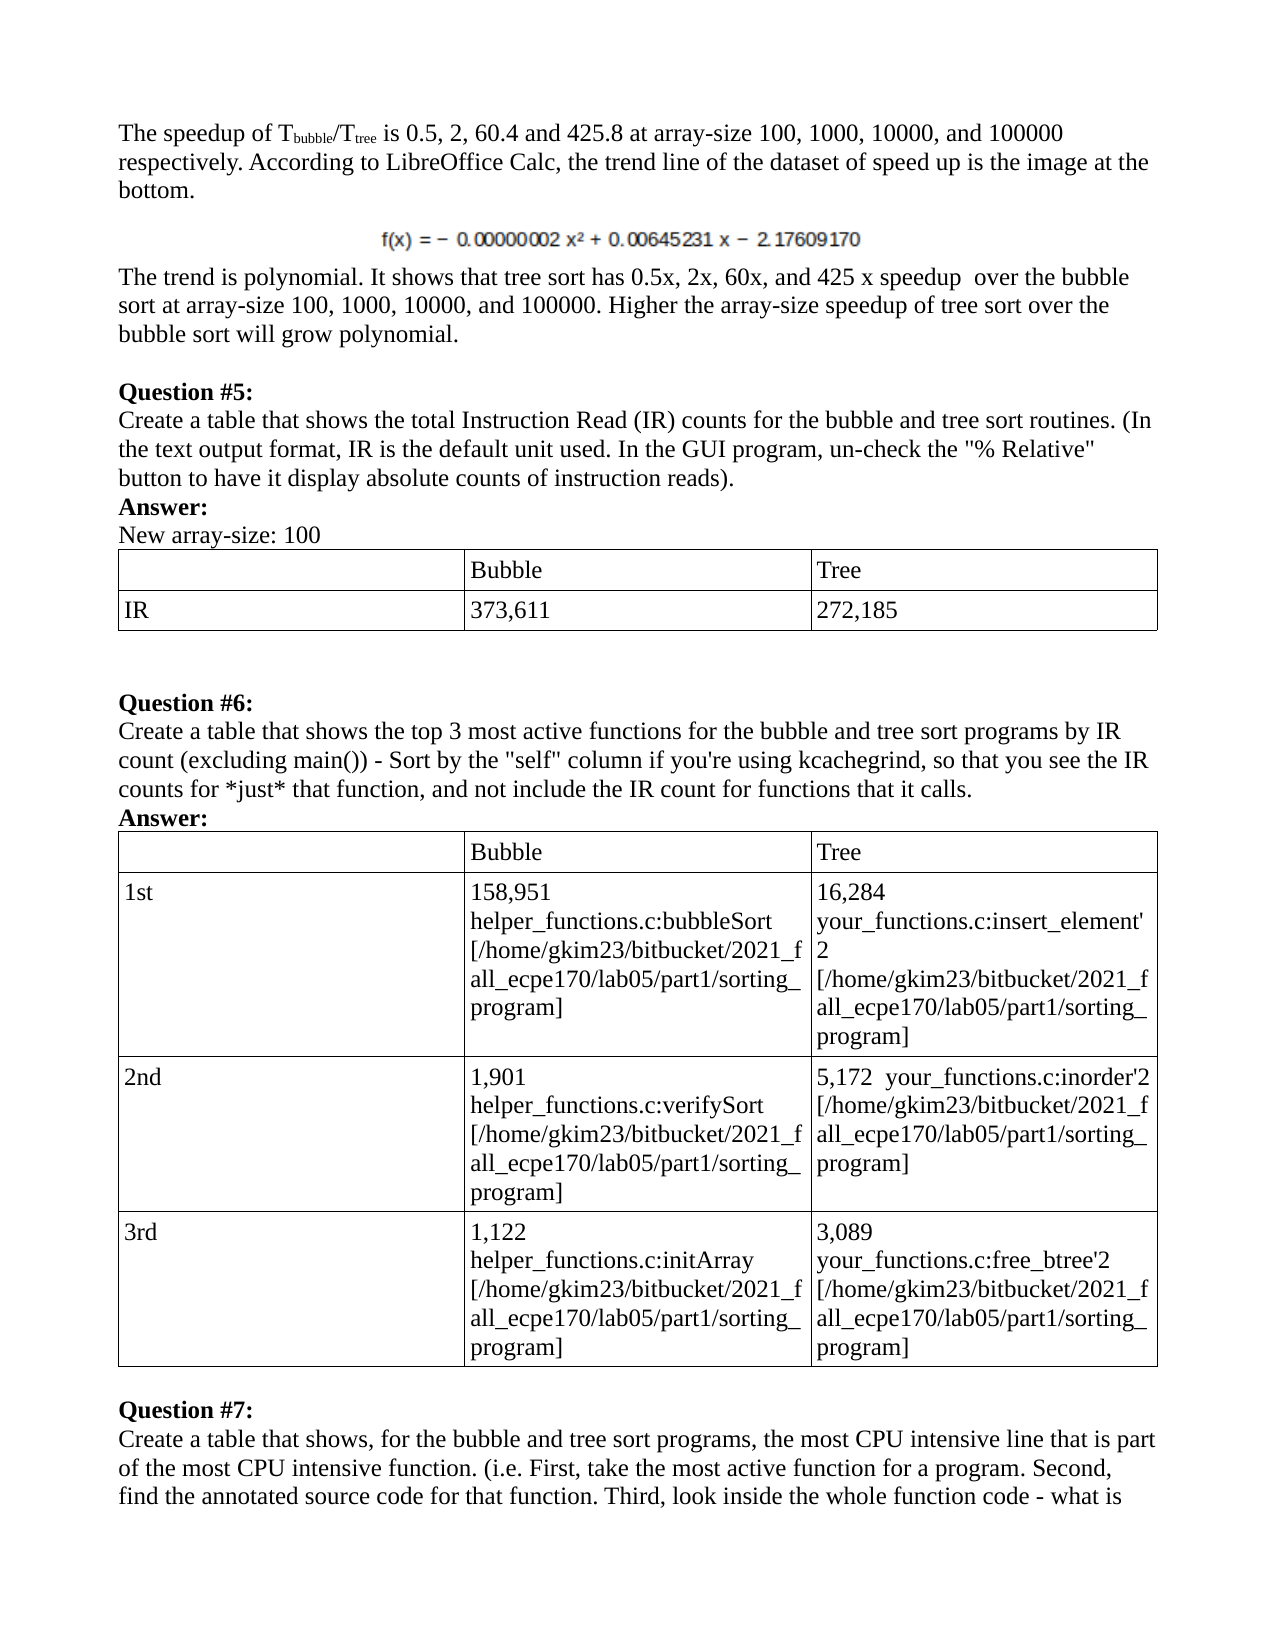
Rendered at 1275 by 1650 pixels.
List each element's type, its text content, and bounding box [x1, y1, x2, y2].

table_header Bubble [465, 832, 811, 872]
table_cell 1st [119, 873, 464, 1056]
table_header [119, 832, 464, 872]
text Create a table that shows, for the bubble and tree sort programs, the most CPU intensive line that is part of the most CPU intensive function. (i.e. First, take the most active function for a program. Second, find the annotated source code for that function. Third, look inside the whole function code - what is [118, 1424, 1157, 1510]
table_cell 272,185 [812, 591, 1157, 630]
table_header Tree [812, 550, 1157, 590]
table_cell 373,611 [465, 591, 811, 630]
table_cell 1,901 helper_functions.c:verifySort [/home/gkim23/bitbucket/2021_fall_ecpe170/lab05/part1/sorting_program] [465, 1057, 811, 1211]
table_cell IR [119, 591, 464, 630]
text Question #6: [118, 688, 1157, 716]
text The trend is polynomial. It shows that tree sort has 0.5x, 2x, 60x, and 425 x speedup over the bubble sort at array-size 100, 1000, 10000, and 100000. Higher the array-size speedup of tree sort over the bubble sort will grow polynomial. [118, 262, 1157, 348]
text The speedup of Tbubble/Ttree is 0.5, 2, 60.4 and 425.8 at array-size 100, 1000, 10000, and 100000 respectively. According to LibreOffice Calc, the trend line of the dataset of speed up is the image at the bottom. [118, 118, 1157, 204]
text New array-size: 100 [118, 521, 1157, 549]
table_cell 3,089 your_functions.c:free_btree'2 [/home/gkim23/bitbucket/2021_fall_ecpe170/lab05/part1/sorting_program] [812, 1212, 1157, 1366]
text Question #7: [118, 1395, 1157, 1424]
text Question #5: [118, 377, 1157, 406]
text Create a table that shows the top 3 most active functions for the bubble and tree sort programs by IR count (excluding main()) - Sort by the "self" column if you're using kcachegrind, so that you see the IR counts for *just* that function, and not include the IR count for functions that it calls. [118, 716, 1157, 803]
table_cell 3rd [119, 1212, 464, 1366]
table_cell 1,122 helper_functions.c:initArray [/home/gkim23/bitbucket/2021_fall_ecpe170/lab05/part1/sorting_program] [465, 1212, 811, 1366]
picture [368, 220, 876, 259]
table_header [119, 550, 464, 590]
table_cell 5,172 your_functions.c:inorder'2 [/home/gkim23/bitbucket/2021_fall_ecpe170/lab05/part1/sorting_program] [812, 1057, 1157, 1211]
text Create a table that shows the total Instruction Read (IR) counts for the bubble and tree sort routines. (In the text output format, IR is the default unit used. In the GUI program, un-check the "% Relative" button to have it display absolute counts of instruction reads). [118, 406, 1157, 492]
table_header Tree [812, 832, 1157, 872]
table_cell 16,284 your_functions.c:insert_element'2 [/home/gkim23/bitbucket/2021_fall_ecpe170/lab05/part1/sorting_program] [812, 873, 1157, 1056]
table_header Bubble [465, 550, 811, 590]
table_cell 158,951 helper_functions.c:bubbleSort [/home/gkim23/bitbucket/2021_fall_ecpe170/lab05/part1/sorting_program] [465, 873, 811, 1056]
text Answer: [118, 492, 1157, 521]
text Answer: [118, 803, 1157, 831]
table_cell 2nd [119, 1057, 464, 1211]
